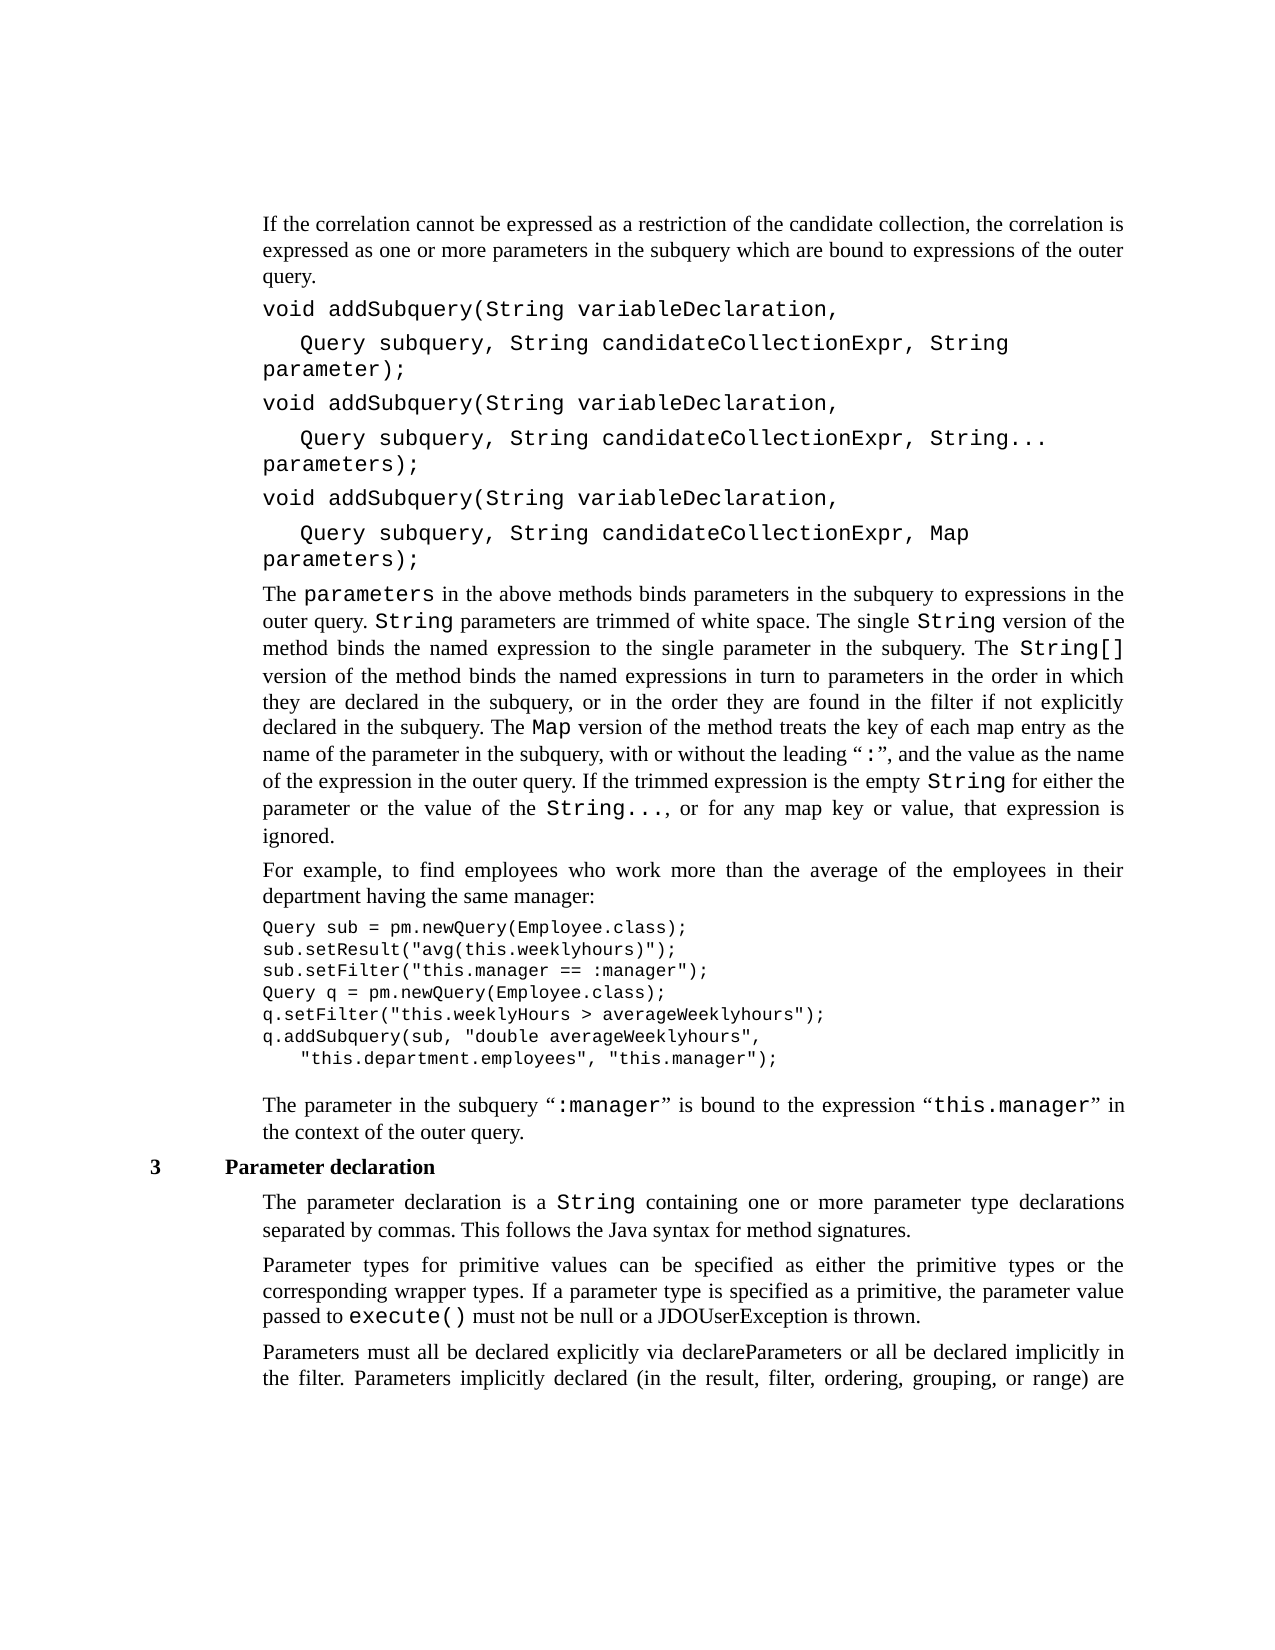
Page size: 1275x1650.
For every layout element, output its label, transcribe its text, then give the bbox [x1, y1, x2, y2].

text The parameter in the subquery “:manager” is bound to the expression “this.manager” in the context of the outer query. [262, 1092, 1125, 1144]
text void addSubquery(String variableDeclaration, [262, 391, 1125, 417]
text void addSubquery(String variableDeclaration, [262, 486, 1125, 512]
text sub.setResult("avg(this.weeklyhours)"); [262, 938, 1125, 960]
text The parameter declaration is a String containing one or more parameter type declarations separated by commas. This follows the Java syntax for method signatures. [262, 1189, 1125, 1242]
text void addSubquery(String variableDeclaration, [262, 296, 1125, 322]
text sub.setFilter("this.manager == :manager"); [262, 960, 1125, 982]
text Parameter types for primitive values can be specified as either the primitive types or the corresponding wrapper types. A14.6.3-1[If a parameter type is specified as a primitive, the parameter value passed to execute() must not be null or a JDOUserException is thrown.] [262, 1251, 1125, 1330]
text Query sub = pm.newQuery(Employee.class); [262, 917, 1125, 938]
text q.addSubquery(sub, "double averageWeeklyhours", "this.department.employees", "this.manager"); [262, 1026, 1125, 1070]
text Query q = pm.newQuery(Employee.class); [262, 982, 1125, 1004]
text The parameters in the above methods binds parameters in the subquery to expressions in the outer query. String parameters are trimmed of white space. The single String version of the method binds the named expression to the single parameter in the subquery. The String[] version of the method binds the named expressions in turn to parameters in the order in which they are declared in the subquery, or in the order they are found in the filter if not explicitly declared in the subquery. The Map version of the method treats the key of each map entry as the name of the parameter in the subquery, with or without the leading “:”, and the value as the name of the expression in the outer query. If the trimmed expression is the empty String for either the parameter or the value of the String..., or for any map key or value, that expression is ignored. [262, 581, 1125, 848]
text For example, to find employees who work more than the average of the employees in their department having the same manager: [262, 856, 1125, 908]
text Query subquery, String candidateCollectionExpr, Map parameters); [262, 520, 1125, 572]
text Query subquery, String candidateCollectionExpr, String parameter); [262, 331, 1125, 383]
text q.setFilter("this.weeklyHours > averageWeeklyhours"); [262, 1004, 1125, 1026]
text A14.6.3-2[Parameters must all be declared explicitly via declareParameters or all be declared implicitly in the filter.] A14.6.3-3[Parameters implicitly declared (in the result, filter, ordering, grouping, or range) are identified by prepending a ":" to the parameter everywhere it appears. All parameter types can be determined by one of the following techniques:] [262, 1338, 1125, 1390]
text Query subquery, String candidateCollectionExpr, String... parameters); [262, 426, 1125, 478]
text If the correlation cannot be expressed as a restriction of the candidate collection, the correlation is expressed as one or more parameters in the subquery which are bound to expressions of the outer query. ] [262, 210, 1125, 288]
subtitle Parameter declaration [150, 1153, 1125, 1179]
